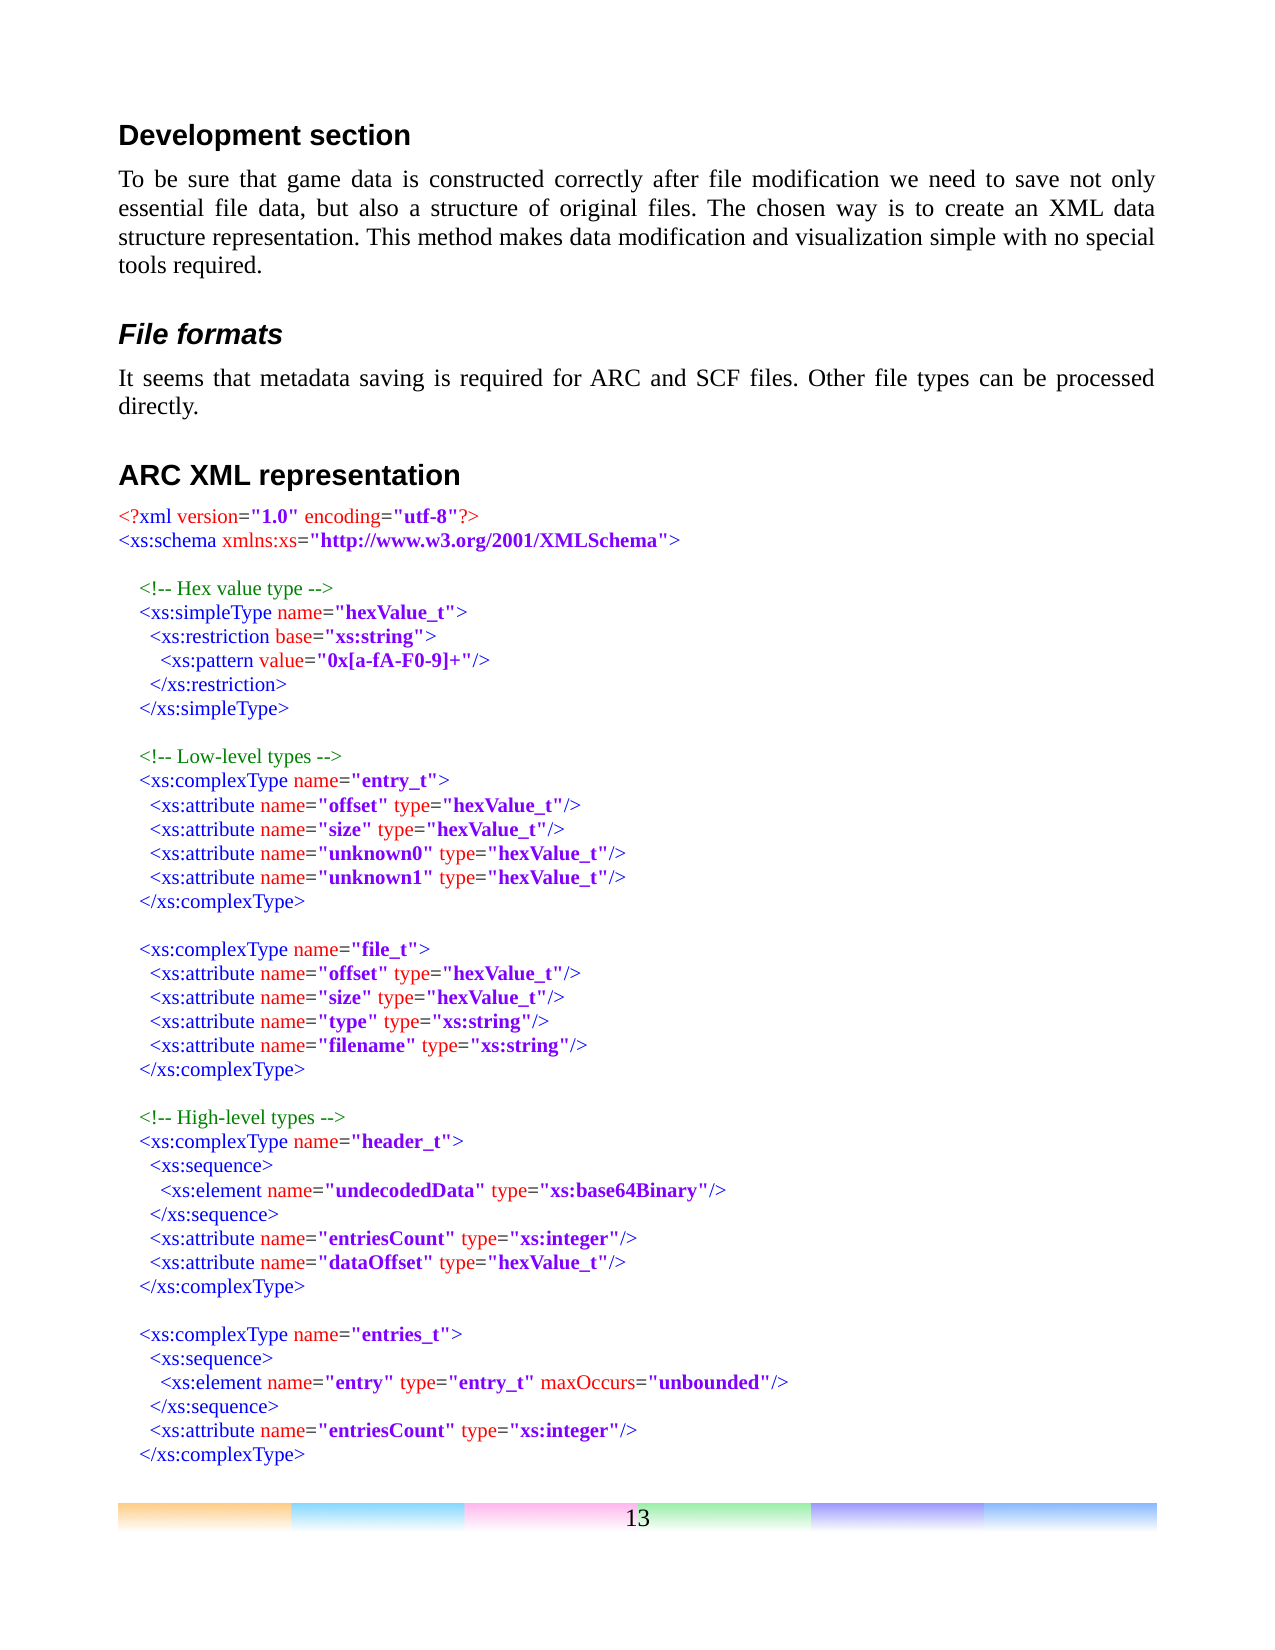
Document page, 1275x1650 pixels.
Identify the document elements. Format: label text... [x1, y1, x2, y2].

text </xs:sequence> [118, 1202, 1157, 1226]
text To be sure that game data is constructed correctly after file modification we need to save not only essential file data, but also a structure of original files. The chosen way is to create an XML data structure representation. This method makes data modification and visualization simple with no special tools required. [118, 164, 1157, 279]
subtitle Development section [118, 118, 1157, 152]
text <xs:simpleType name="hexValue_t"> [118, 600, 1157, 624]
text <xs:schema xmlns:xs="http://www.w3.org/2001/XMLSchema"> [118, 528, 1157, 552]
text <!-- Hex value type --> [118, 576, 1157, 600]
text <xs:restriction base="xs:string"> [118, 624, 1157, 648]
text </xs:complexType> [118, 1057, 1157, 1081]
text <!-- High-level types --> [118, 1105, 1157, 1129]
text </xs:sequence> [118, 1394, 1157, 1418]
subtitle File formats [118, 317, 1157, 350]
text </xs:simpleType> [118, 696, 1157, 720]
text <xs:attribute name="size" type="hexValue_t"/> [118, 985, 1157, 1009]
text </xs:complexType> [118, 1274, 1157, 1298]
text <xs:sequence> [118, 1346, 1157, 1370]
text <xs:complexType name="entries_t"> [118, 1322, 1157, 1346]
text <xs:attribute name="unknown1" type="hexValue_t"/> [118, 865, 1157, 889]
text </xs:restriction> [118, 672, 1157, 696]
text </xs:complexType> [118, 889, 1157, 913]
text <xs:attribute name="entriesCount" type="xs:integer"/> [118, 1418, 1157, 1442]
text <xs:attribute name="size" type="hexValue_t"/> [118, 817, 1157, 841]
text <xs:element name="undecodedData" type="xs:base64Binary"/> [118, 1177, 1157, 1202]
text <xs:attribute name="dataOffset" type="hexValue_t"/> [118, 1250, 1157, 1274]
text <xs:attribute name="offset" type="hexValue_t"/> [118, 961, 1157, 985]
text <xs:attribute name="filename" type="xs:string"/> [118, 1033, 1157, 1057]
picture [118, 1503, 1157, 1532]
text </xs:complexType> [118, 1442, 1157, 1466]
text <xs:pattern value="0x[a-fA-F0-9]+"/> [118, 648, 1157, 672]
text <xs:complexType name="file_t"> [118, 937, 1157, 961]
text It seems that metadata saving is required for ARC and SCF files. Other file types can be processed directly. [118, 363, 1157, 420]
text <xs:attribute name="offset" type="hexValue_t"/> [118, 792, 1157, 817]
subtitle ARC XML representation [118, 458, 1157, 491]
text <xs:sequence> [118, 1153, 1157, 1177]
text <xs:complexType name="entry_t"> [118, 768, 1157, 792]
text <xs:complexType name="header_t"> [118, 1129, 1157, 1153]
text <xs:element name="entry" type="entry_t" maxOccurs="unbounded"/> [118, 1370, 1157, 1394]
text <xs:attribute name="unknown0" type="hexValue_t"/> [118, 841, 1157, 865]
text <?xml version="1.0" encoding="utf-8"?> [118, 504, 1157, 528]
text <xs:attribute name="entriesCount" type="xs:integer"/> [118, 1226, 1157, 1250]
text <xs:attribute name="type" type="xs:string"/> [118, 1009, 1157, 1033]
text <!-- Low-level types --> [118, 744, 1157, 768]
